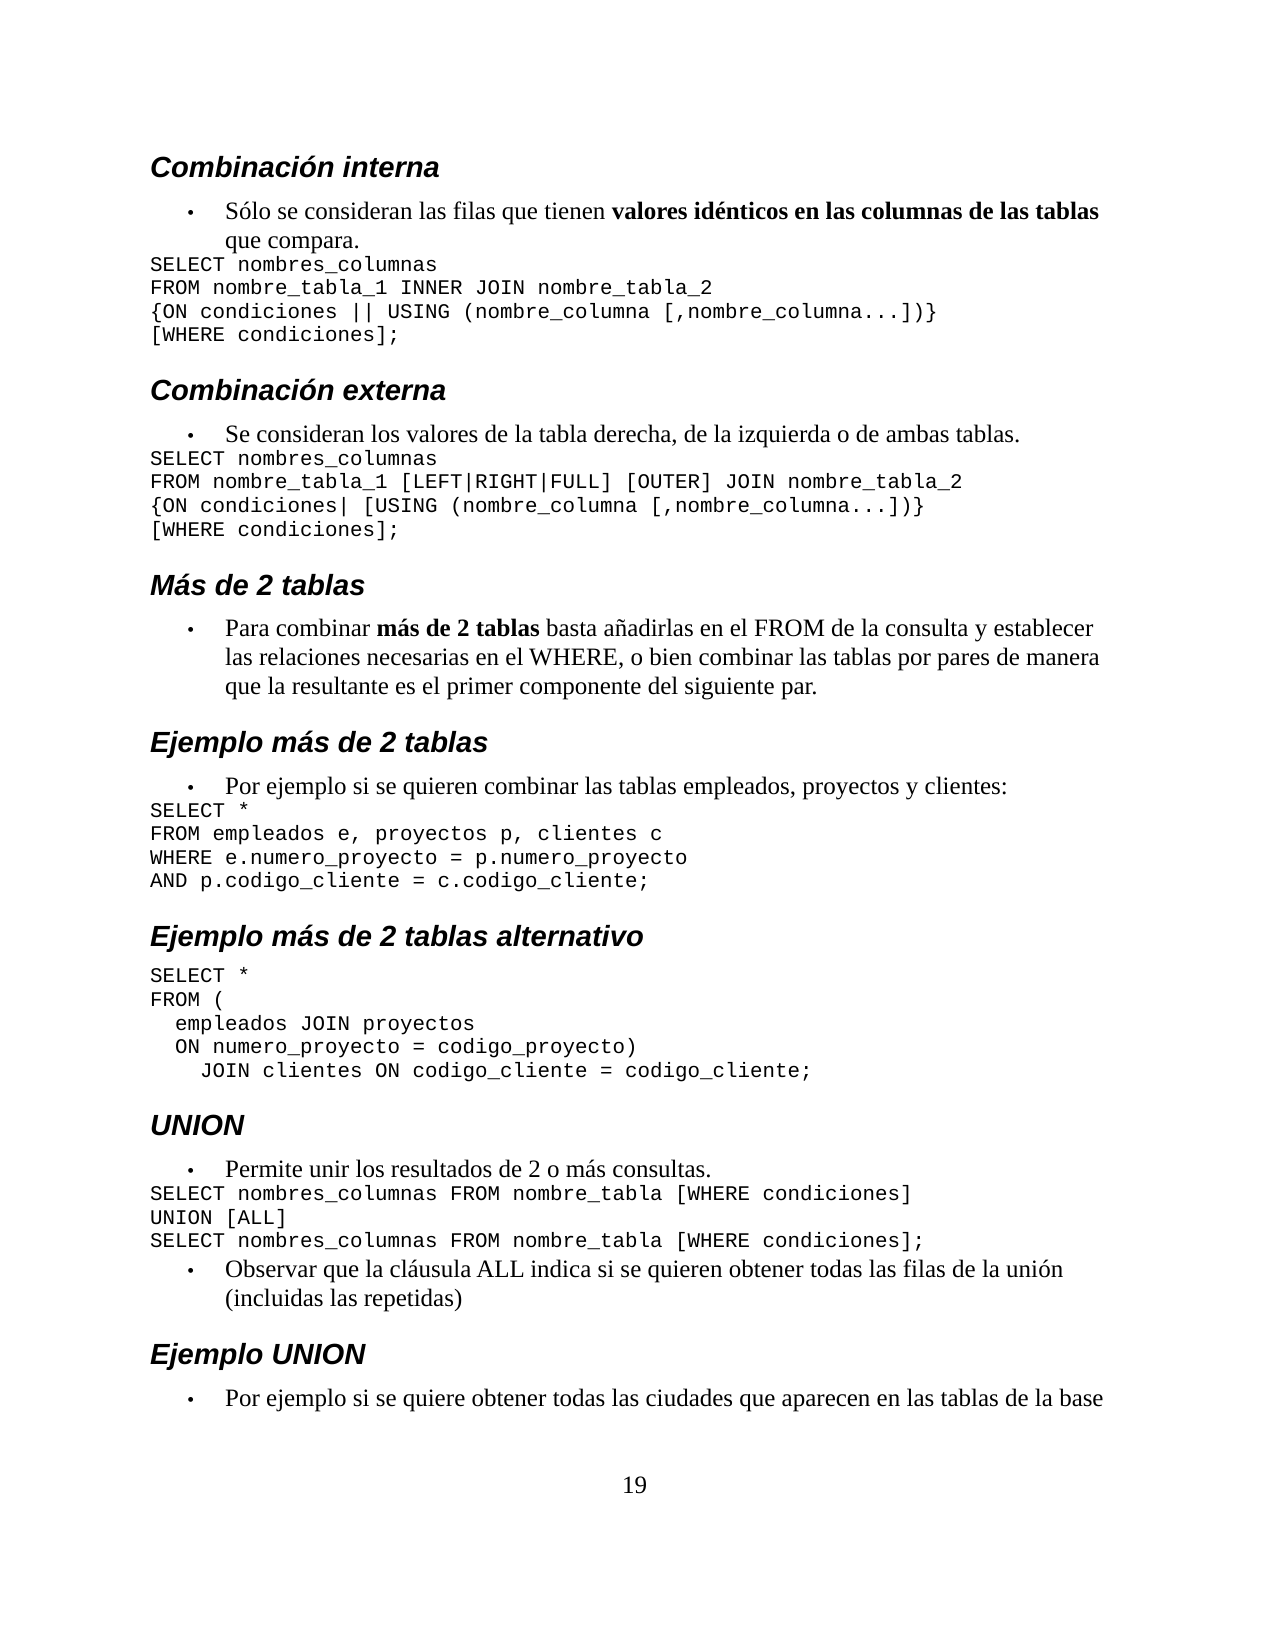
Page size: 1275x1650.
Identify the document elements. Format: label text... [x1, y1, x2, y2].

subtitle Más de 2 tablas [150, 567, 1125, 601]
subtitle UNION [150, 1108, 1125, 1142]
text FROM nombre_tabla_1 [LEFT|RIGHT|FULL] [OUTER] JOIN nombre_tabla_2 [150, 472, 1125, 495]
text {ON condiciones || USING (nombre_columna [,nombre_columna...])} [150, 301, 1125, 324]
list Permite unir los resultados de 2 o más consultas. [187, 1154, 1125, 1183]
text ON numero_proyecto = codigo_proyecto) [150, 1036, 1125, 1060]
list Se consideran los valores de la tabla derecha, de la izquierda o de ambas tablas. [187, 419, 1125, 448]
text UNION [ALL] [150, 1207, 1125, 1231]
list Por ejemplo si se quiere obtener todas las ciudades que aparecen en las tablas de la base [187, 1383, 1125, 1411]
list Por ejemplo si se quieren combinar las tablas empleados, proyectos y clientes: [187, 771, 1125, 799]
text {ON condiciones| [USING (nombre_columna [,nombre_columna...])} [150, 495, 1125, 519]
text [WHERE condiciones]; [150, 519, 1125, 542]
list Observar que la cláusula ALL indica si se quieren obtener todas las filas de la unión (incluidas las repetidas) [187, 1254, 1125, 1312]
text WHERE e.numero_proyecto = p.numero_proyecto [150, 847, 1125, 871]
subtitle Ejemplo más de 2 tablas alternativo [150, 919, 1125, 953]
subtitle Ejemplo UNION [150, 1337, 1125, 1370]
list Para combinar más de 2 tablas basta añadirlas en el FROM de la consulta y establecer las relaciones necesarias en el WHERE, o bien combinar las tablas por pares de manera que la resultante es el primer componente del siguiente par. [187, 613, 1125, 700]
text SELECT nombres_columnas FROM nombre_tabla [WHERE condiciones] [150, 1183, 1125, 1207]
text SELECT nombres_columnas FROM nombre_tabla [WHERE condiciones]; [150, 1231, 1125, 1254]
text FROM ( [150, 989, 1125, 1012]
text SELECT nombres_columnas [150, 448, 1125, 472]
subtitle Combinación externa [150, 373, 1125, 407]
text AND p.codigo_cliente = c.codigo_cliente; [150, 871, 1125, 894]
list Sólo se consideran las filas que tienen valores idénticos en las columnas de las tablas que compara. [187, 196, 1125, 253]
text [WHERE condiciones]; [150, 324, 1125, 348]
subtitle Combinación interna [150, 150, 1125, 183]
text empleados JOIN proyectos [150, 1012, 1125, 1036]
text SELECT * [150, 799, 1125, 823]
text FROM empleados e, proyectos p, clientes c [150, 823, 1125, 847]
text FROM nombre_tabla_1 INNER JOIN nombre_tabla_2 [150, 277, 1125, 301]
subtitle Ejemplo más de 2 tablas [150, 725, 1125, 758]
text SELECT nombres_columnas [150, 253, 1125, 277]
text SELECT * [150, 965, 1125, 989]
text JOIN clientes ON codigo_cliente = codigo_cliente; [150, 1060, 1125, 1083]
